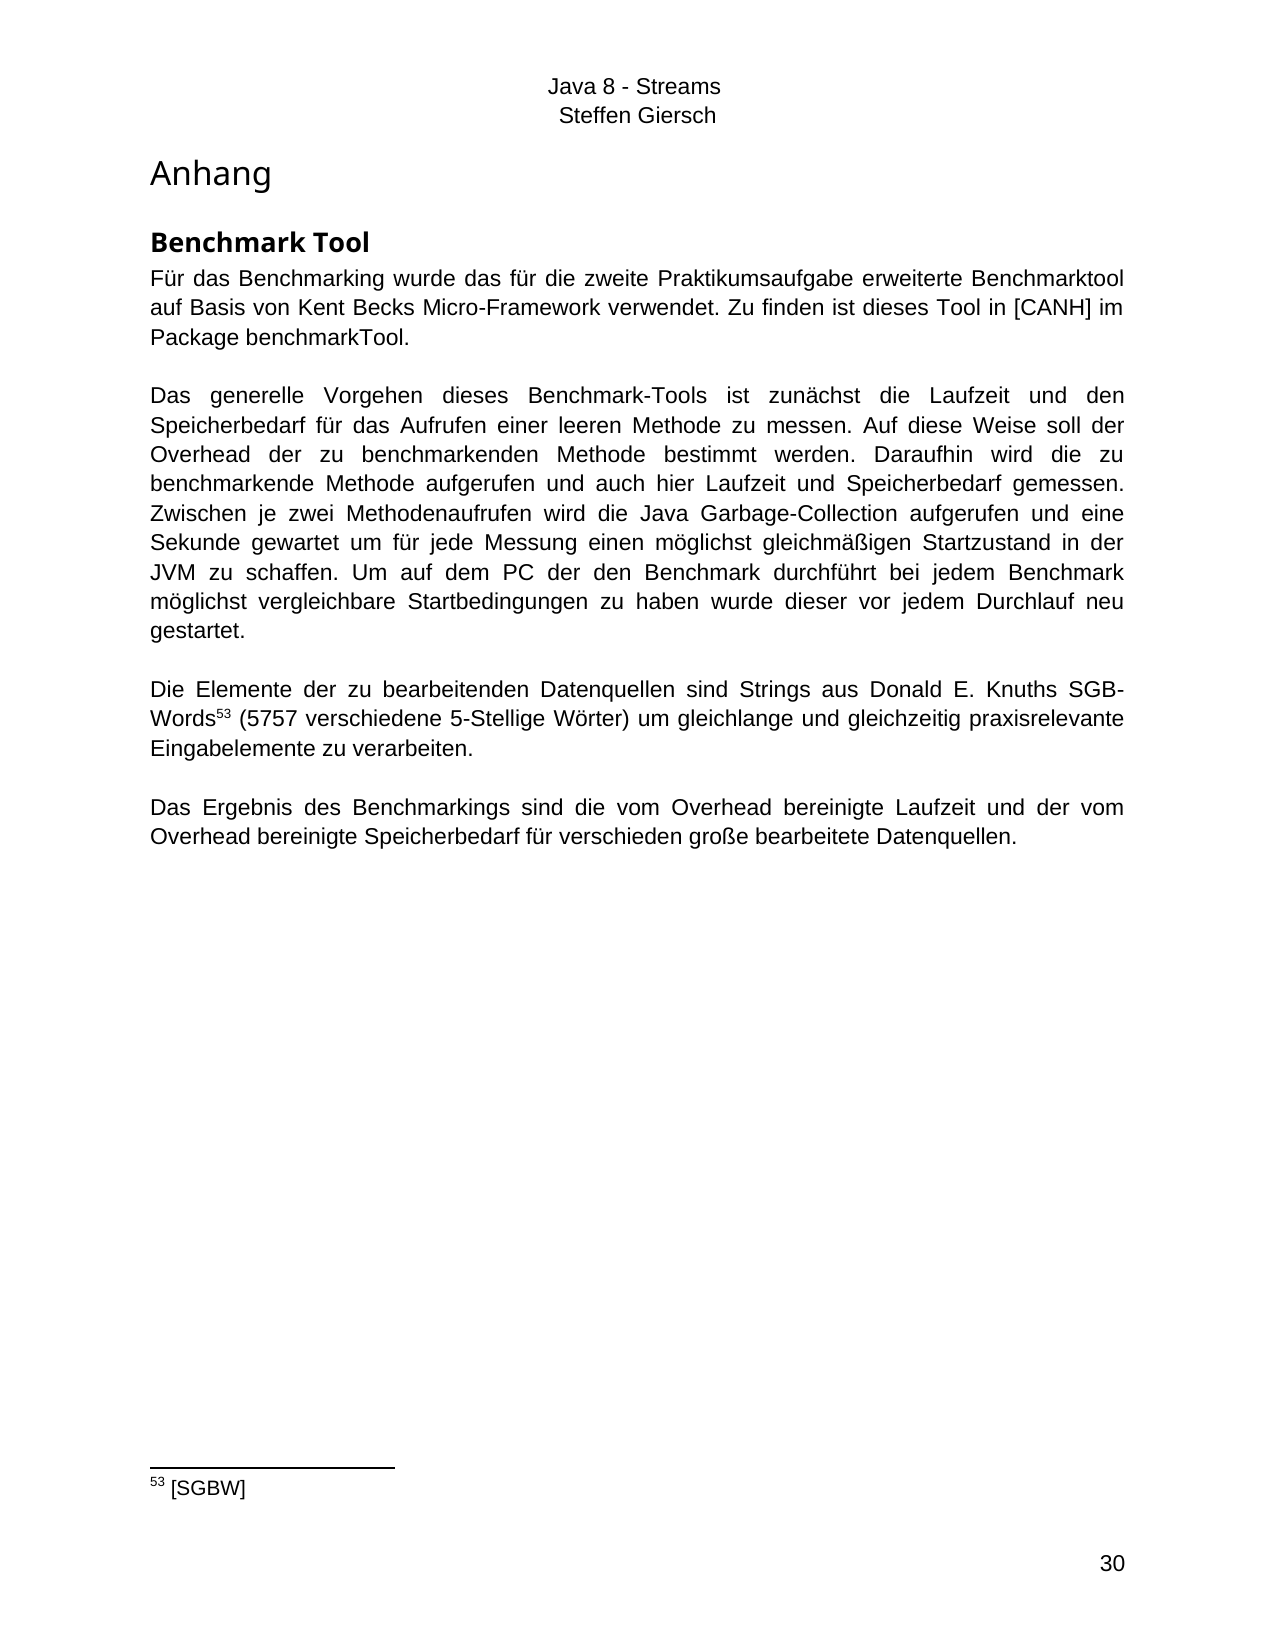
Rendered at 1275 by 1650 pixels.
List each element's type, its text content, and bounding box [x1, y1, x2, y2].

text Für das Benchmarking wurde das für die zweite Praktikumsaufgabe erweiterte Benchmarktool auf Basis von Kent Becks Micro-Framework verwendet. Zu finden ist dieses Tool in [CANH] im Package benchmarkTool. [150, 265, 1125, 350]
text Das generelle Vorgehen dieses Benchmark-Tools ist zunächst die Laufzeit und den Speicherbedarf für das Aufrufen einer leeren Methode zu messen. Auf diese Weise soll der Overhead der zu benchmarkenden Methode bestimmt werden. Daraufhin wird die zu benchmarkende Methode aufgerufen und auch hier Laufzeit und Speicherbedarf gemessen. Zwischen je zwei Methodenaufrufen wird die Java Garbage-Collection aufgerufen und eine Sekunde gewartet um für jede Messung einen möglichst gleichmäßigen Startzustand in der JVM zu schaffen. Um auf dem PC der den Benchmark durchführt bei jedem Benchmark möglichst vergleichbare Startbedingungen zu haben wurde dieser vor jedem Durchlauf neu gestartet. [150, 383, 1125, 643]
subtitle Benchmark Tool [150, 223, 1125, 260]
text Die Elemente der zu bearbeitenden Datenquellen sind Strings aus Donald E. Knuths SGB-Words (5757 verschiedene 5-Stellige Wörter) um gleichlange und gleichzeitig praxisrelevante Eingabelemente zu verarbeiten. [150, 677, 1125, 761]
subtitle Anhang [150, 150, 1125, 195]
text [SGBW] [150, 1474, 1125, 1500]
text Das Ergebnis des Benchmarkings sind die vom Overhead bereinigte Laufzeit und der vom Overhead bereinigte Speicherbedarf für verschieden große bearbeitete Datenquellen. [150, 794, 1125, 849]
